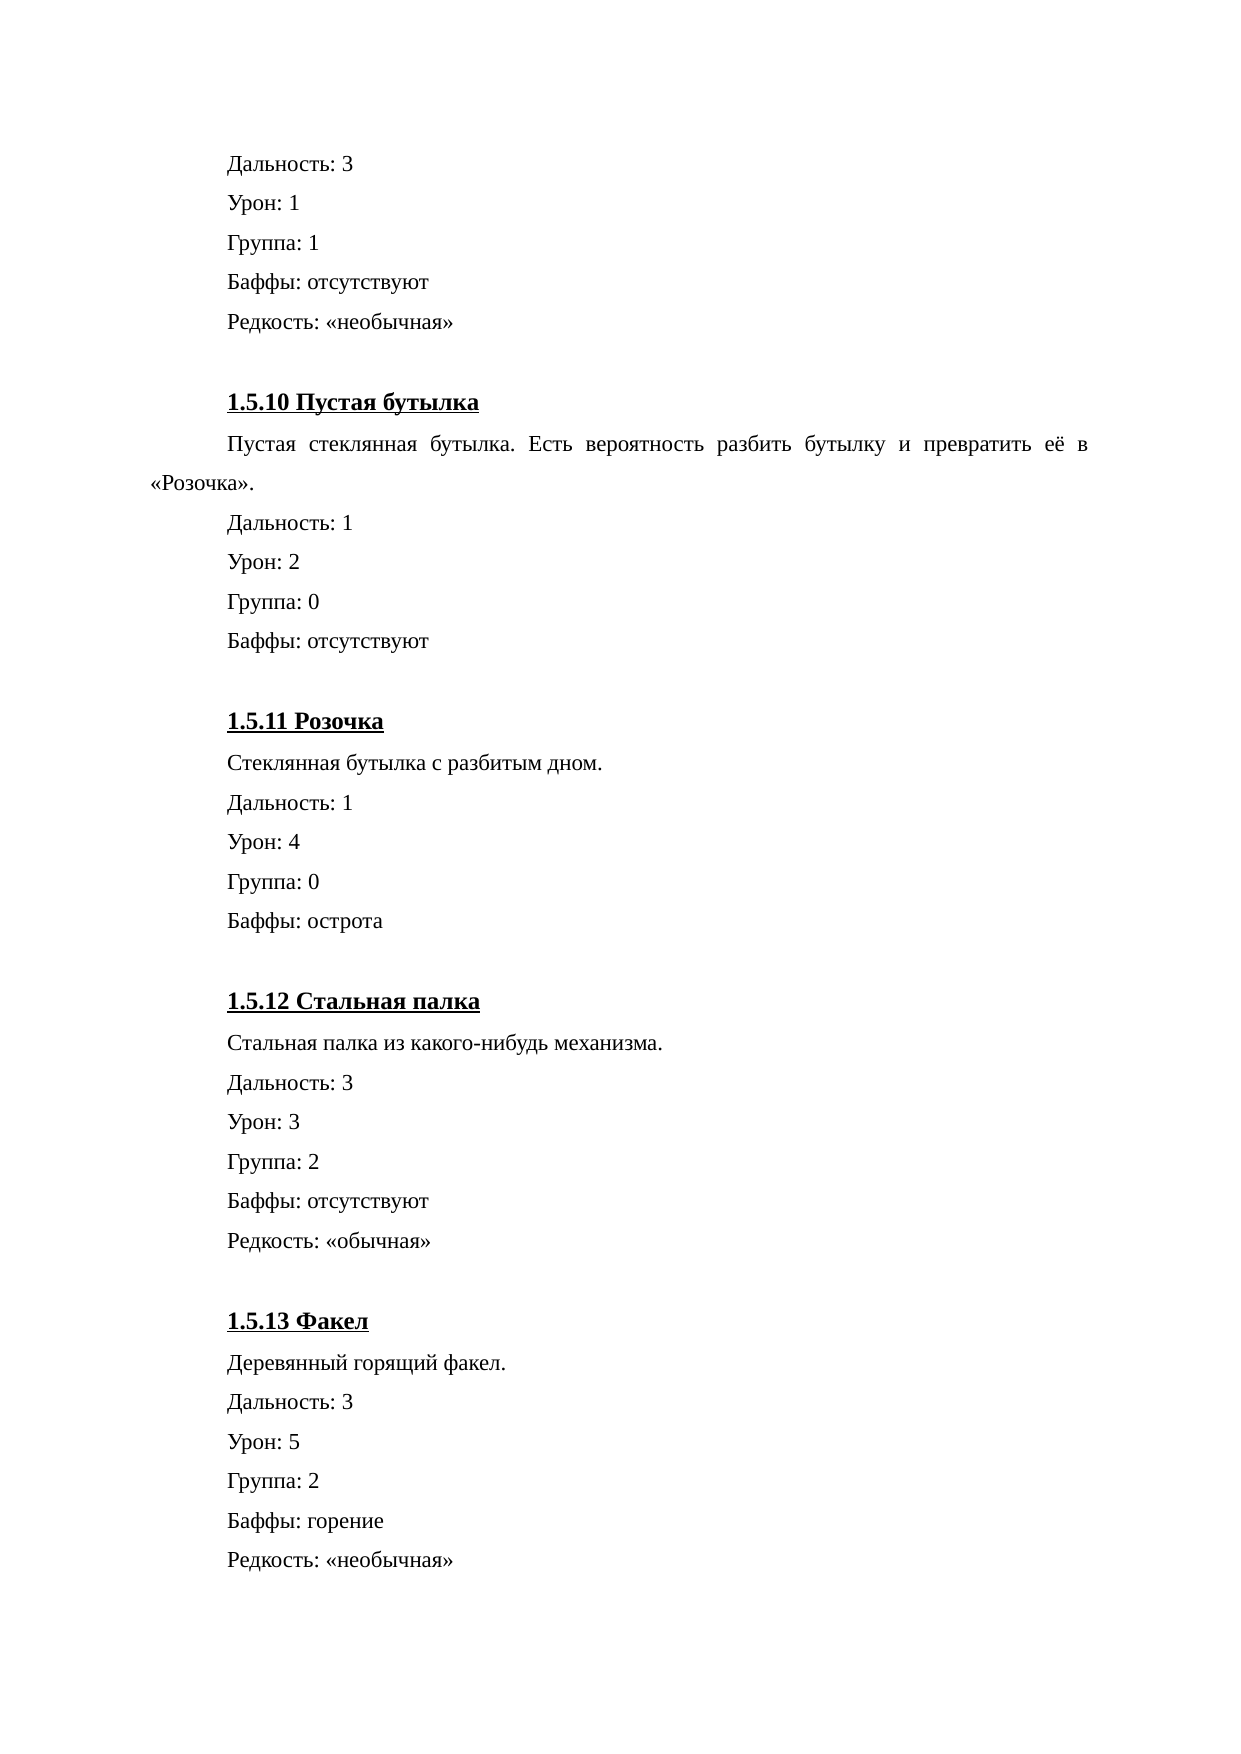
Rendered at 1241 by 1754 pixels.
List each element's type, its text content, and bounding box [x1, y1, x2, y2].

text Дальность: 3 [150, 1069, 1090, 1095]
text Баффы: острота [150, 907, 1090, 934]
text 1.5.13 Факел [150, 1306, 1090, 1334]
text Группа: 0 [150, 588, 1090, 614]
text Деревянный горящий факел. [150, 1349, 1090, 1375]
text Баффы: отсутствуют [150, 1187, 1090, 1214]
text 1.5.10 Пустая бутылка [150, 387, 1090, 416]
text Дальность: 3 [150, 1388, 1090, 1415]
text Группа: 2 [150, 1148, 1090, 1174]
text Стеклянная бутылка с разбитым дном. [150, 749, 1090, 776]
text Редкость: «обычная» [150, 1227, 1090, 1253]
text Баффы: горение [150, 1507, 1090, 1533]
text Группа: 2 [150, 1467, 1090, 1494]
text Баффы: отсутствуют [150, 268, 1090, 295]
text 1.5.12 Стальная палка [150, 986, 1090, 1015]
text Редкость: «необычная» [150, 308, 1090, 334]
text Баффы: отсутствуют [150, 627, 1090, 654]
text Урон: 4 [150, 828, 1090, 855]
text Группа: 1 [150, 229, 1090, 255]
text Дальность: 3 [150, 150, 1090, 176]
text Урон: 1 [150, 189, 1090, 216]
text Пустая стеклянная бутылка. Есть вероятность разбить бутылку и превратить её в «Розочка». [150, 430, 1090, 496]
text 1.5.11 Розочка [150, 706, 1090, 735]
text Урон: 3 [150, 1108, 1090, 1135]
text Дальность: 1 [150, 509, 1090, 535]
text Стальная палка из какого-нибудь механизма. [150, 1029, 1090, 1056]
text Урон: 2 [150, 548, 1090, 575]
text Группа: 0 [150, 868, 1090, 894]
text Урон: 5 [150, 1428, 1090, 1454]
text Редкость: «необычная» [150, 1546, 1090, 1573]
text Дальность: 1 [150, 789, 1090, 815]
